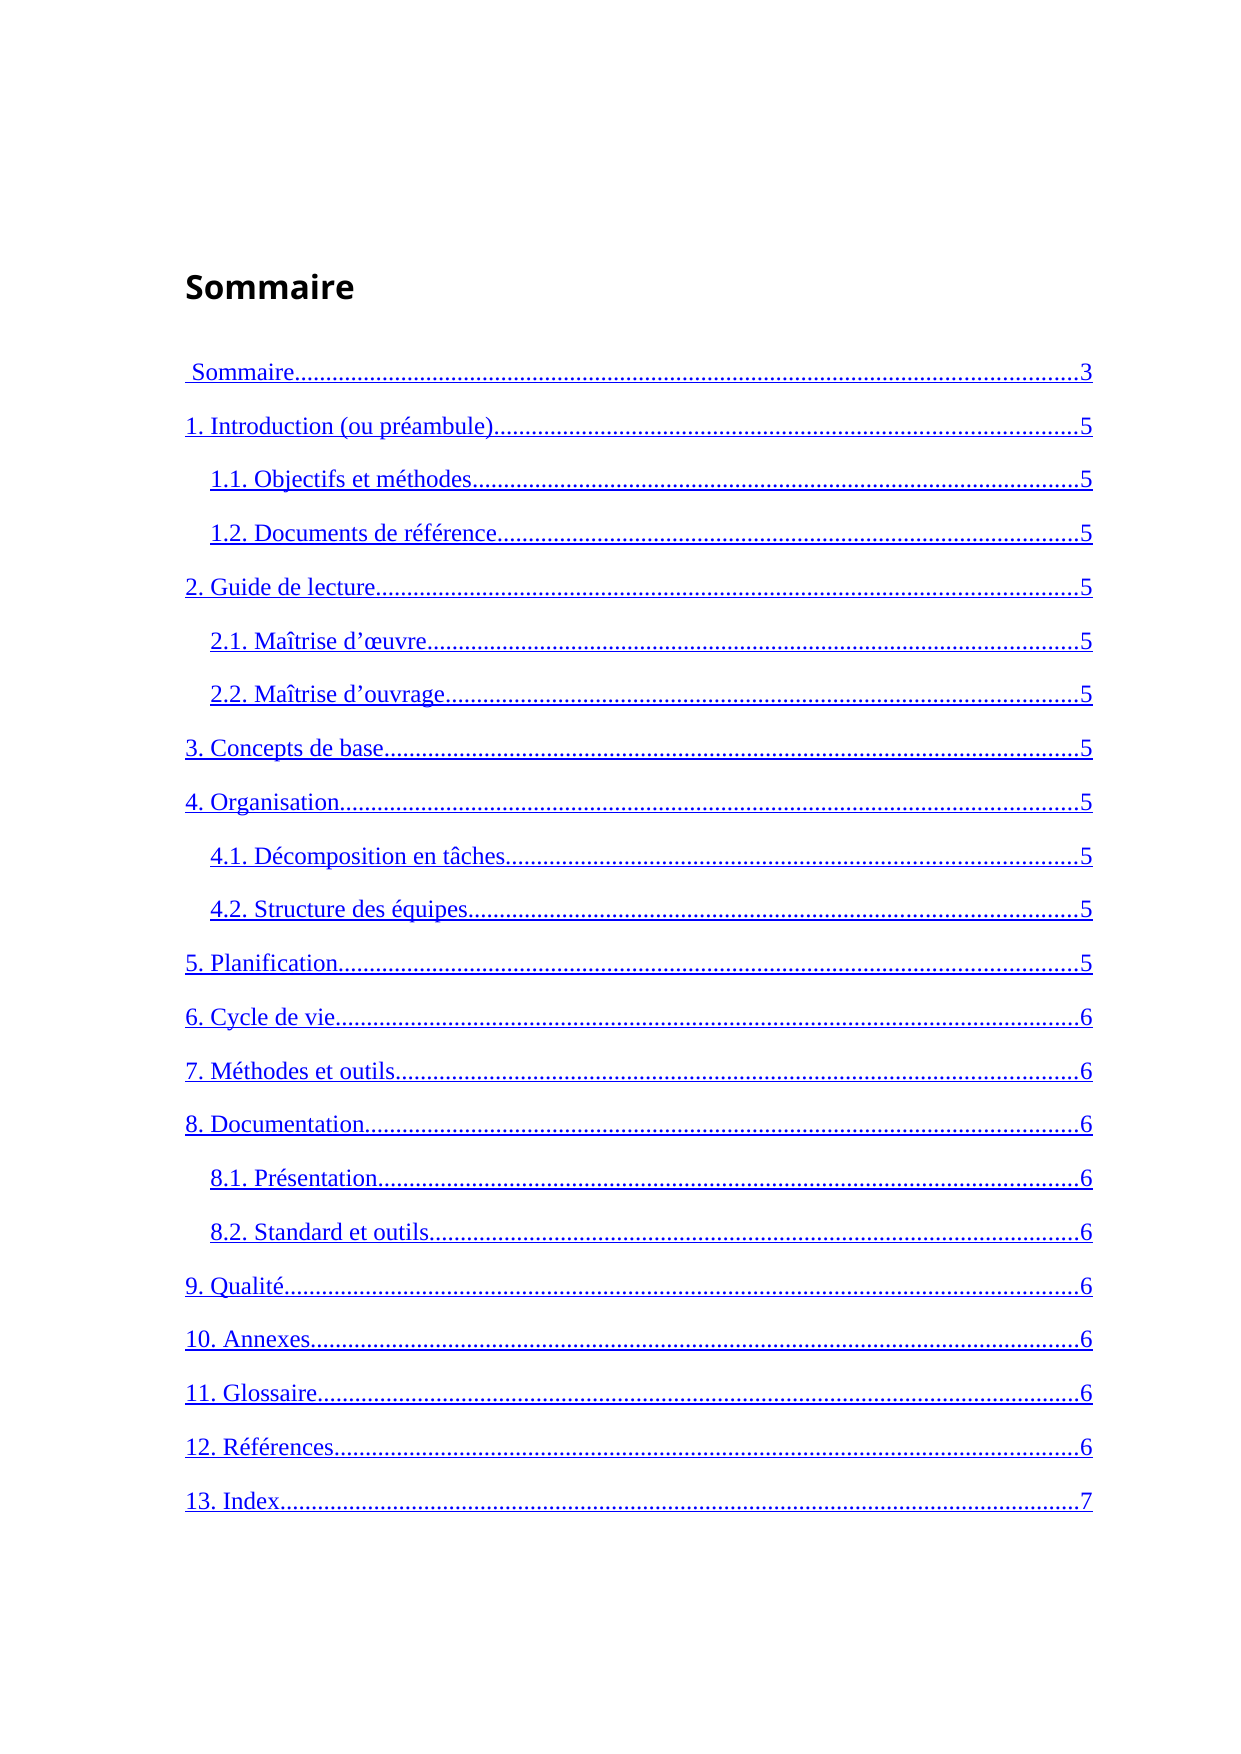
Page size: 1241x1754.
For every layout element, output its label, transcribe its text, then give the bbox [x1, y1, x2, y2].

text 2. Guide de lecture 5 [148, 572, 1092, 601]
text 8. Documentation 6 [148, 1109, 1092, 1138]
text 10. Annexes 6 [148, 1324, 1092, 1353]
text 2.2. Maîtrise d’ouvrage 5 [173, 679, 1092, 708]
text 11. Glossaire 6 [148, 1378, 1092, 1407]
text 9. Qualité 6 [148, 1271, 1092, 1299]
text 13. Index 7 [148, 1486, 1092, 1514]
text 4.2. Structure des équipes 5 [173, 894, 1092, 923]
subtitle Sommaire [185, 264, 1092, 309]
text 12. Références 6 [148, 1432, 1092, 1461]
text 7. Méthodes et outils 6 [148, 1056, 1092, 1084]
text 4.1. Décomposition en tâches 5 [173, 841, 1092, 869]
text 6. Cycle de vie 6 [148, 1002, 1092, 1031]
text 8.2. Standard et outils 6 [173, 1217, 1092, 1246]
text 5. Planification 5 [148, 948, 1092, 977]
text 3. Concepts de base 5 [148, 733, 1092, 762]
text 1.2. Documents de référence 5 [173, 518, 1092, 547]
text 4. Organisation 5 [148, 787, 1092, 816]
text Sommaire 3 [148, 357, 1092, 386]
text 2.1. Maîtrise d’œuvre 5 [173, 626, 1092, 654]
text 1.1. Objectifs et méthodes 5 [173, 464, 1092, 493]
text 1. Introduction (ou préambule) 5 [148, 411, 1092, 439]
text 8.1. Présentation 6 [173, 1163, 1092, 1192]
